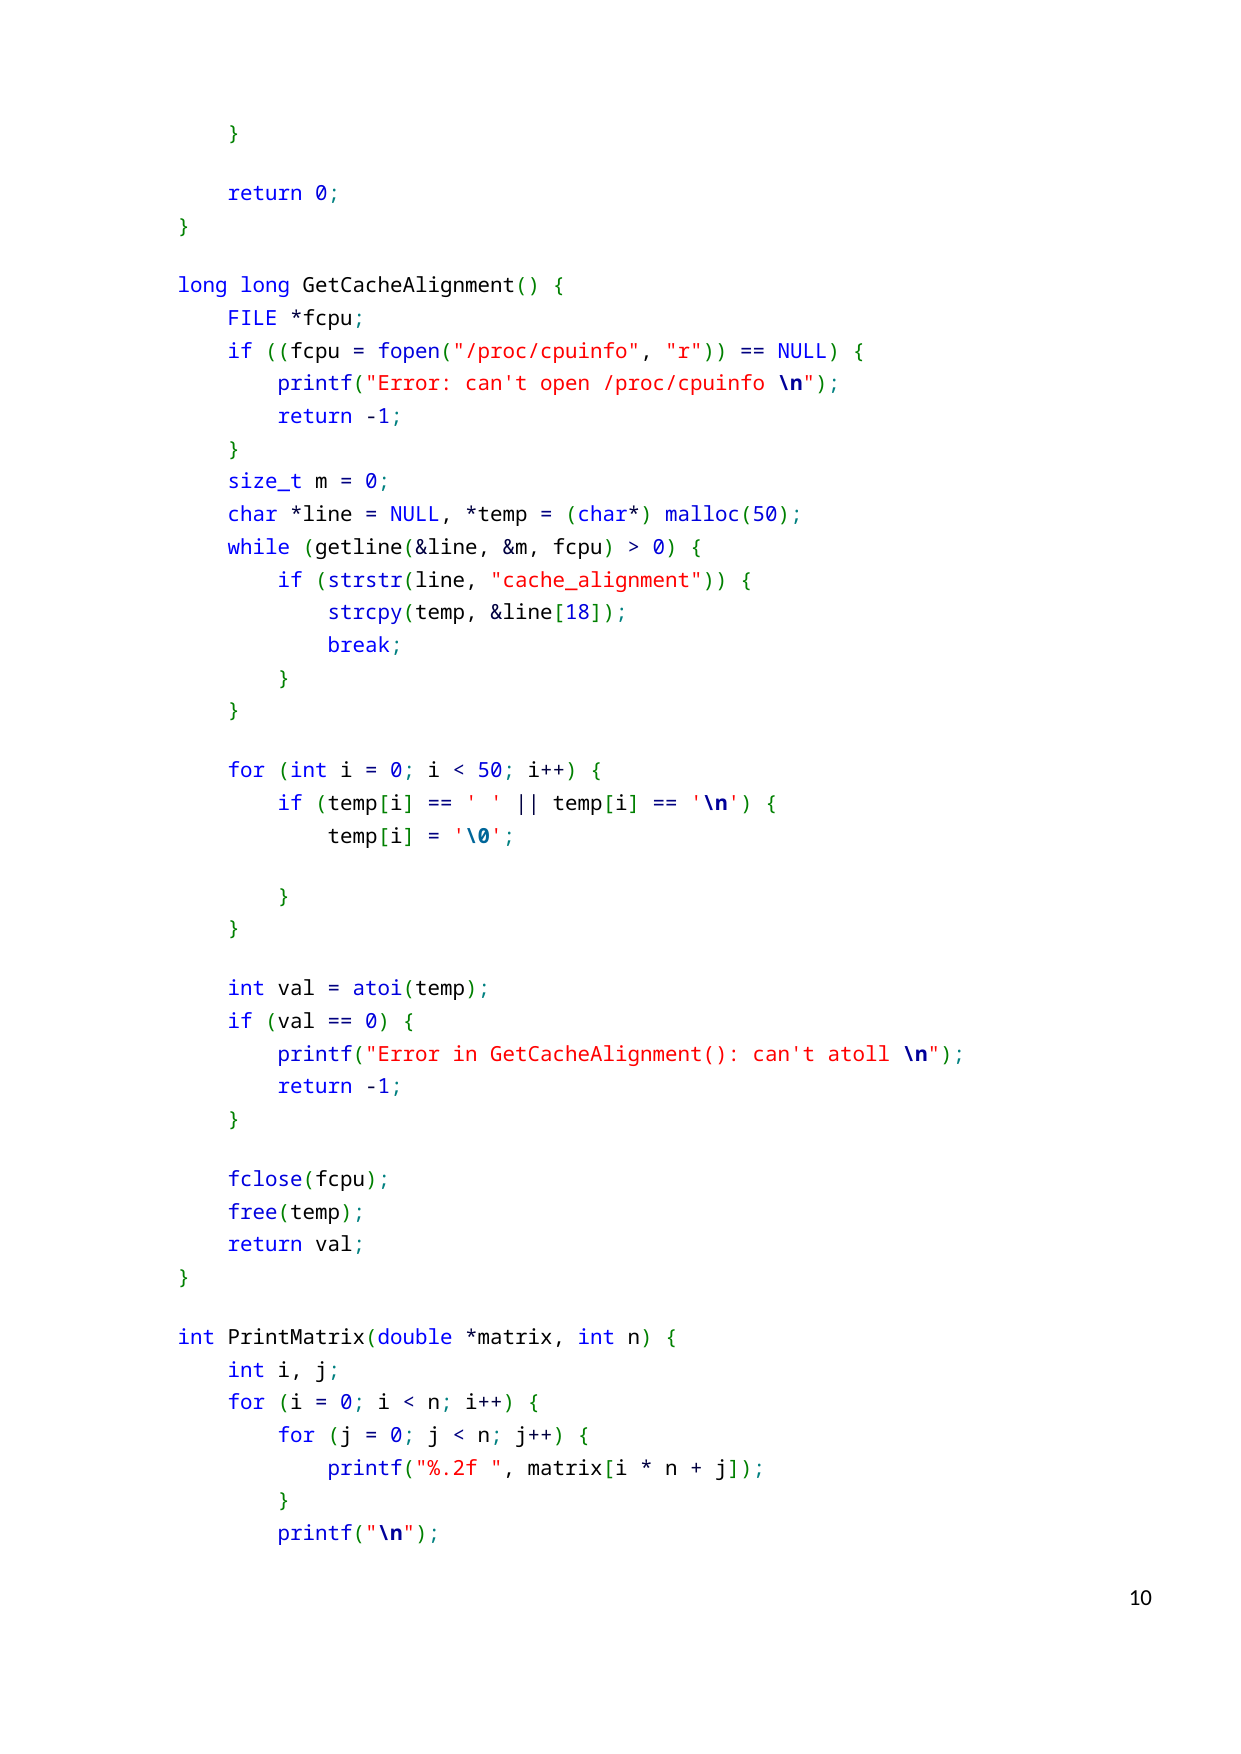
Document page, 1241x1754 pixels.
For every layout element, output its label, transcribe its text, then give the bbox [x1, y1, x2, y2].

text printf("Error in GetCacheAlignment(): can't atoll \n"); [177, 1039, 1152, 1067]
text fclose(fcpu); [177, 1164, 1152, 1193]
text } [177, 913, 1152, 942]
text strcpy(temp, &line[18]); [177, 597, 1152, 626]
text free(temp); [177, 1197, 1152, 1225]
text if (val == 0) { [177, 1006, 1152, 1034]
text return val; [177, 1229, 1152, 1258]
text printf("\n"); [177, 1518, 1152, 1547]
text } [177, 696, 1152, 724]
text } [177, 211, 1152, 239]
text for (i = 0; i < n; i++) { [177, 1387, 1152, 1416]
text if (temp[i] == ' ' || temp[i] == '\n') { [177, 788, 1152, 817]
text } [177, 1486, 1152, 1514]
text printf("Error: can't open /proc/cpuinfo \n"); [177, 368, 1152, 397]
text printf("%.2f ", matrix[i * n + j]); [177, 1453, 1152, 1481]
text int PrintMatrix(double *matrix, int n) { [177, 1322, 1152, 1351]
text char *line = NULL, *temp = (char*) malloc(50); [177, 499, 1152, 528]
text for (j = 0; j < n; j++) { [177, 1420, 1152, 1448]
text int i, j; [177, 1355, 1152, 1383]
text temp[i] = '\0'; [177, 821, 1152, 849]
text FILE *fcpu; [177, 303, 1152, 332]
text } [177, 663, 1152, 691]
text } [177, 1262, 1152, 1291]
text } [177, 434, 1152, 462]
text break; [177, 630, 1152, 659]
text while (getline(&line, &m, fcpu) > 0) { [177, 532, 1152, 561]
text return 0; [177, 178, 1152, 206]
text } [177, 881, 1152, 909]
text for (int i = 0; i < 50; i++) { [177, 756, 1152, 784]
text size_t m = 0; [177, 467, 1152, 495]
text int val = atoi(temp); [177, 973, 1152, 1002]
text if (strstr(line, "cache_alignment")) { [177, 565, 1152, 593]
text } [177, 118, 1152, 147]
text return -1; [177, 1072, 1152, 1100]
text long long GetCacheAlignment() { [177, 271, 1152, 299]
text return -1; [177, 401, 1152, 430]
text if ((fcpu = fopen("/proc/cpuinfo", "r")) == NULL) { [177, 336, 1152, 364]
text } [177, 1104, 1152, 1133]
